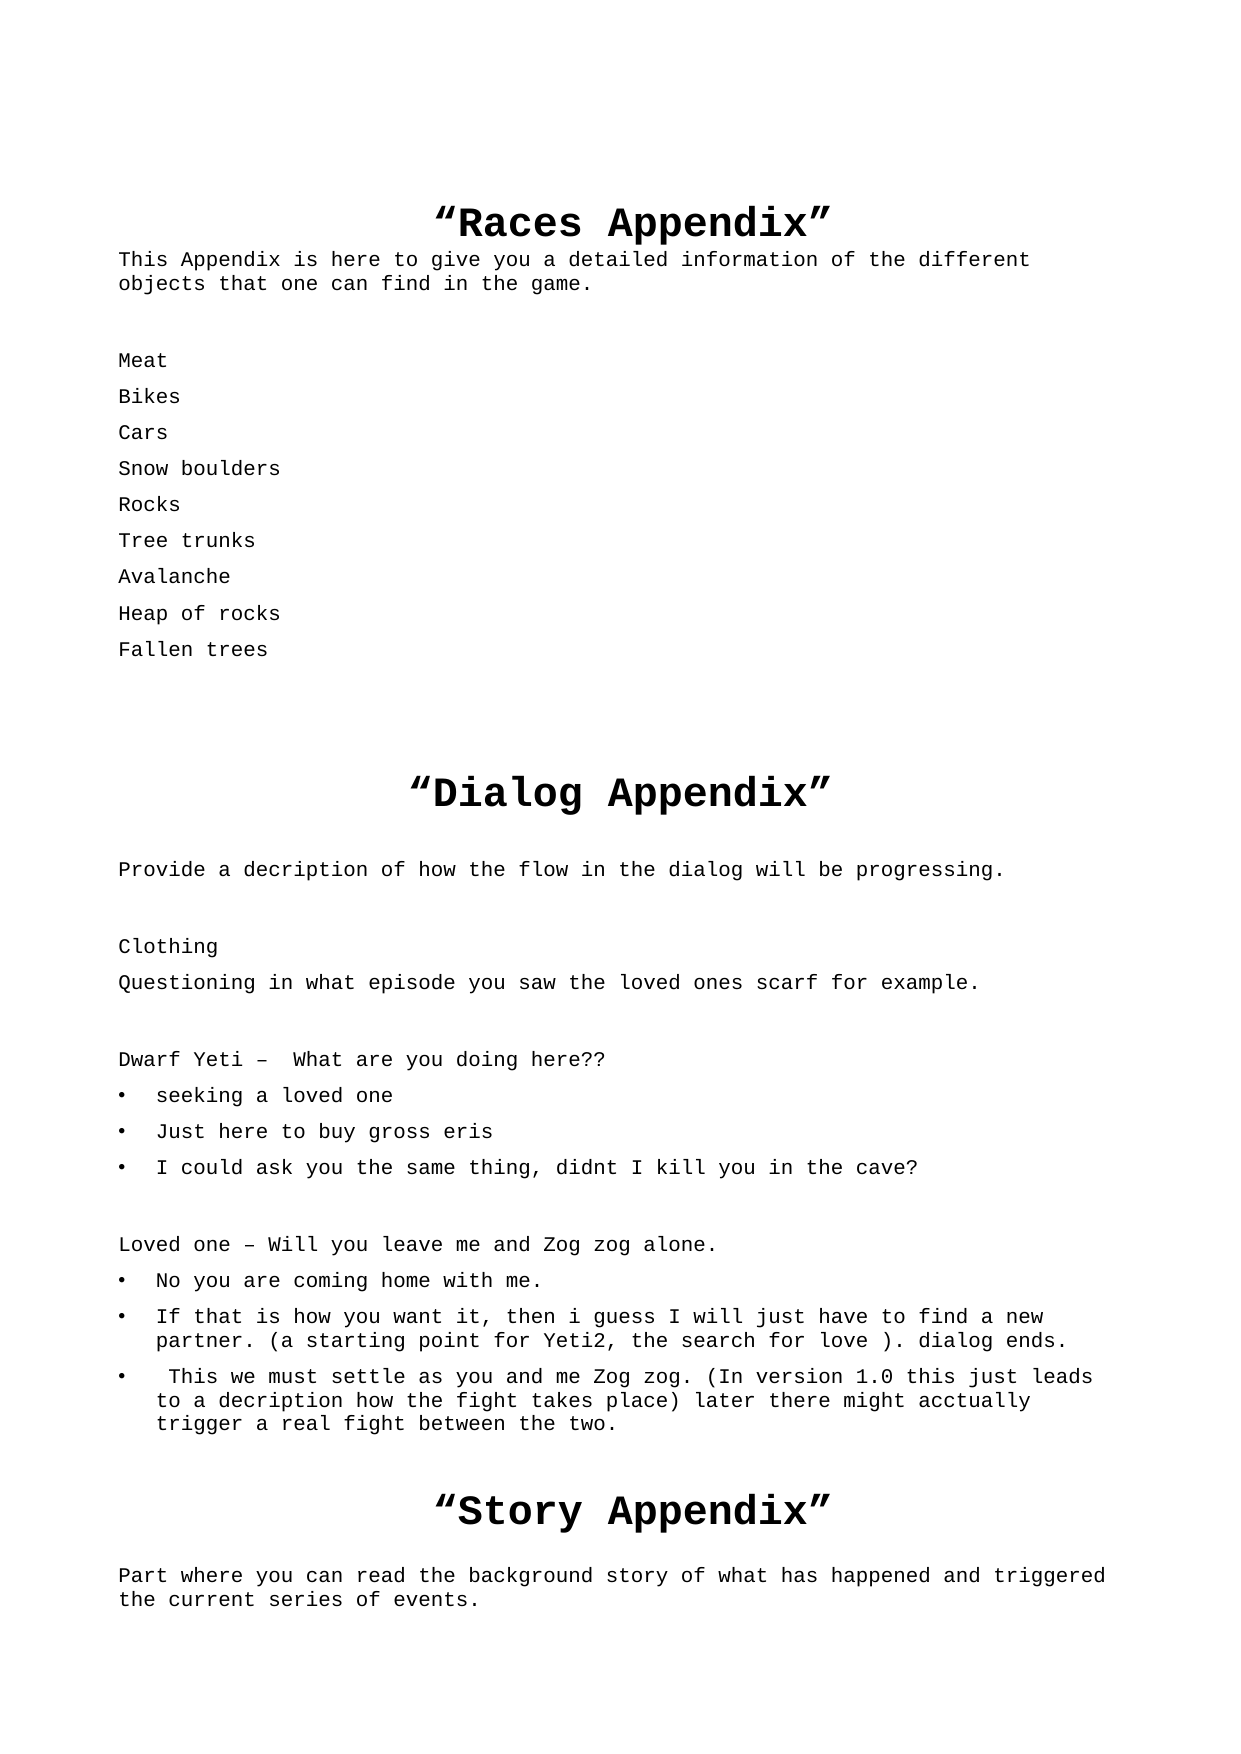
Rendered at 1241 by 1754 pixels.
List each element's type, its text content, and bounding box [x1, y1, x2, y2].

text Snow boulders [118, 458, 1122, 482]
text Clothing [118, 936, 1122, 959]
text “Story Appendix” [118, 1490, 1122, 1537]
text “Races Appendix” [118, 202, 1122, 249]
list I could ask you the same thing, didnt I kill you in the cave? [118, 1157, 1122, 1181]
text Part where you can read the background story of what has happened and triggered the current series of events. [118, 1565, 1122, 1612]
text Avalanche [118, 567, 1122, 590]
text Bikes [118, 386, 1122, 409]
text Provide a decription of how the flow in the dialog will be progressing. [118, 859, 1122, 883]
list Just here to buy gross eris [118, 1121, 1122, 1145]
text Meat [118, 350, 1122, 373]
text Heap of rocks [118, 603, 1122, 626]
text “Dialog Appendix” [118, 772, 1122, 819]
list If that is how you want it, then i guess I will just have to find a new partner. (a starting point for Yeti2, the search for love ). dialog ends. [118, 1306, 1122, 1353]
text Questioning in what episode you saw the loved ones scarf for example. [118, 972, 1122, 996]
list No you are coming home with me. [118, 1270, 1122, 1294]
text Rocks [118, 494, 1122, 518]
list This we must settle as you and me Zog zog. (In version 1.0 this just leads to a decription how the fight takes place) later there might acctually trigger a real fight between the two. [118, 1366, 1122, 1437]
list seeking a loved one [118, 1085, 1122, 1108]
text This Appendix is here to give you a detailed information of the different objects that one can find in the game. [118, 249, 1122, 297]
text Dwarf Yeti – What are you doing here?? [118, 1049, 1122, 1072]
text Tree trunks [118, 530, 1122, 554]
text Loved one – Will you leave me and Zog zog alone. [118, 1234, 1122, 1257]
text Cars [118, 422, 1122, 446]
text Fallen trees [118, 639, 1122, 662]
